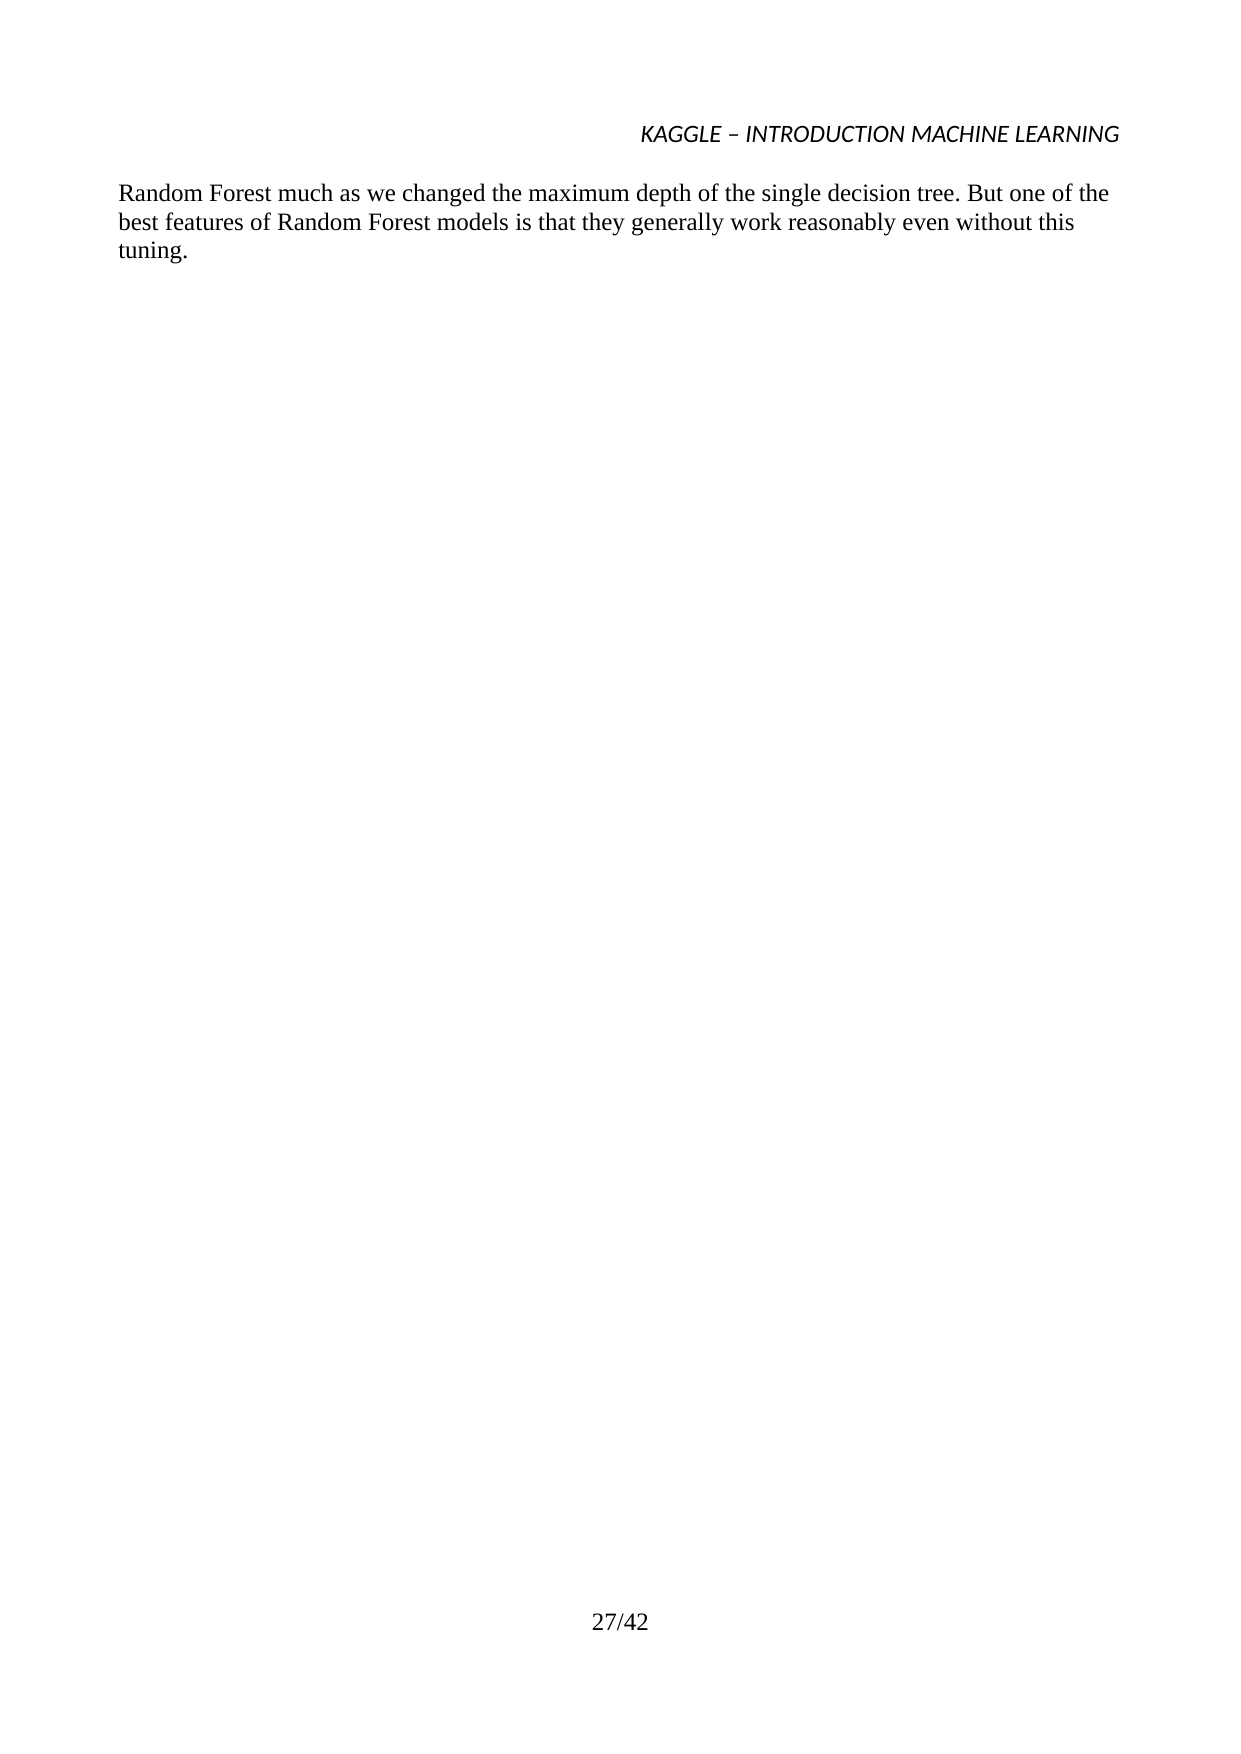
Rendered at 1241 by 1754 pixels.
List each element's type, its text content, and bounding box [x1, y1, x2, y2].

text Random Forest much as we changed the maximum depth of the single decision tree. But one of the best features of Random Forest models is that they generally work reasonably even without this tuning. [118, 178, 1122, 264]
